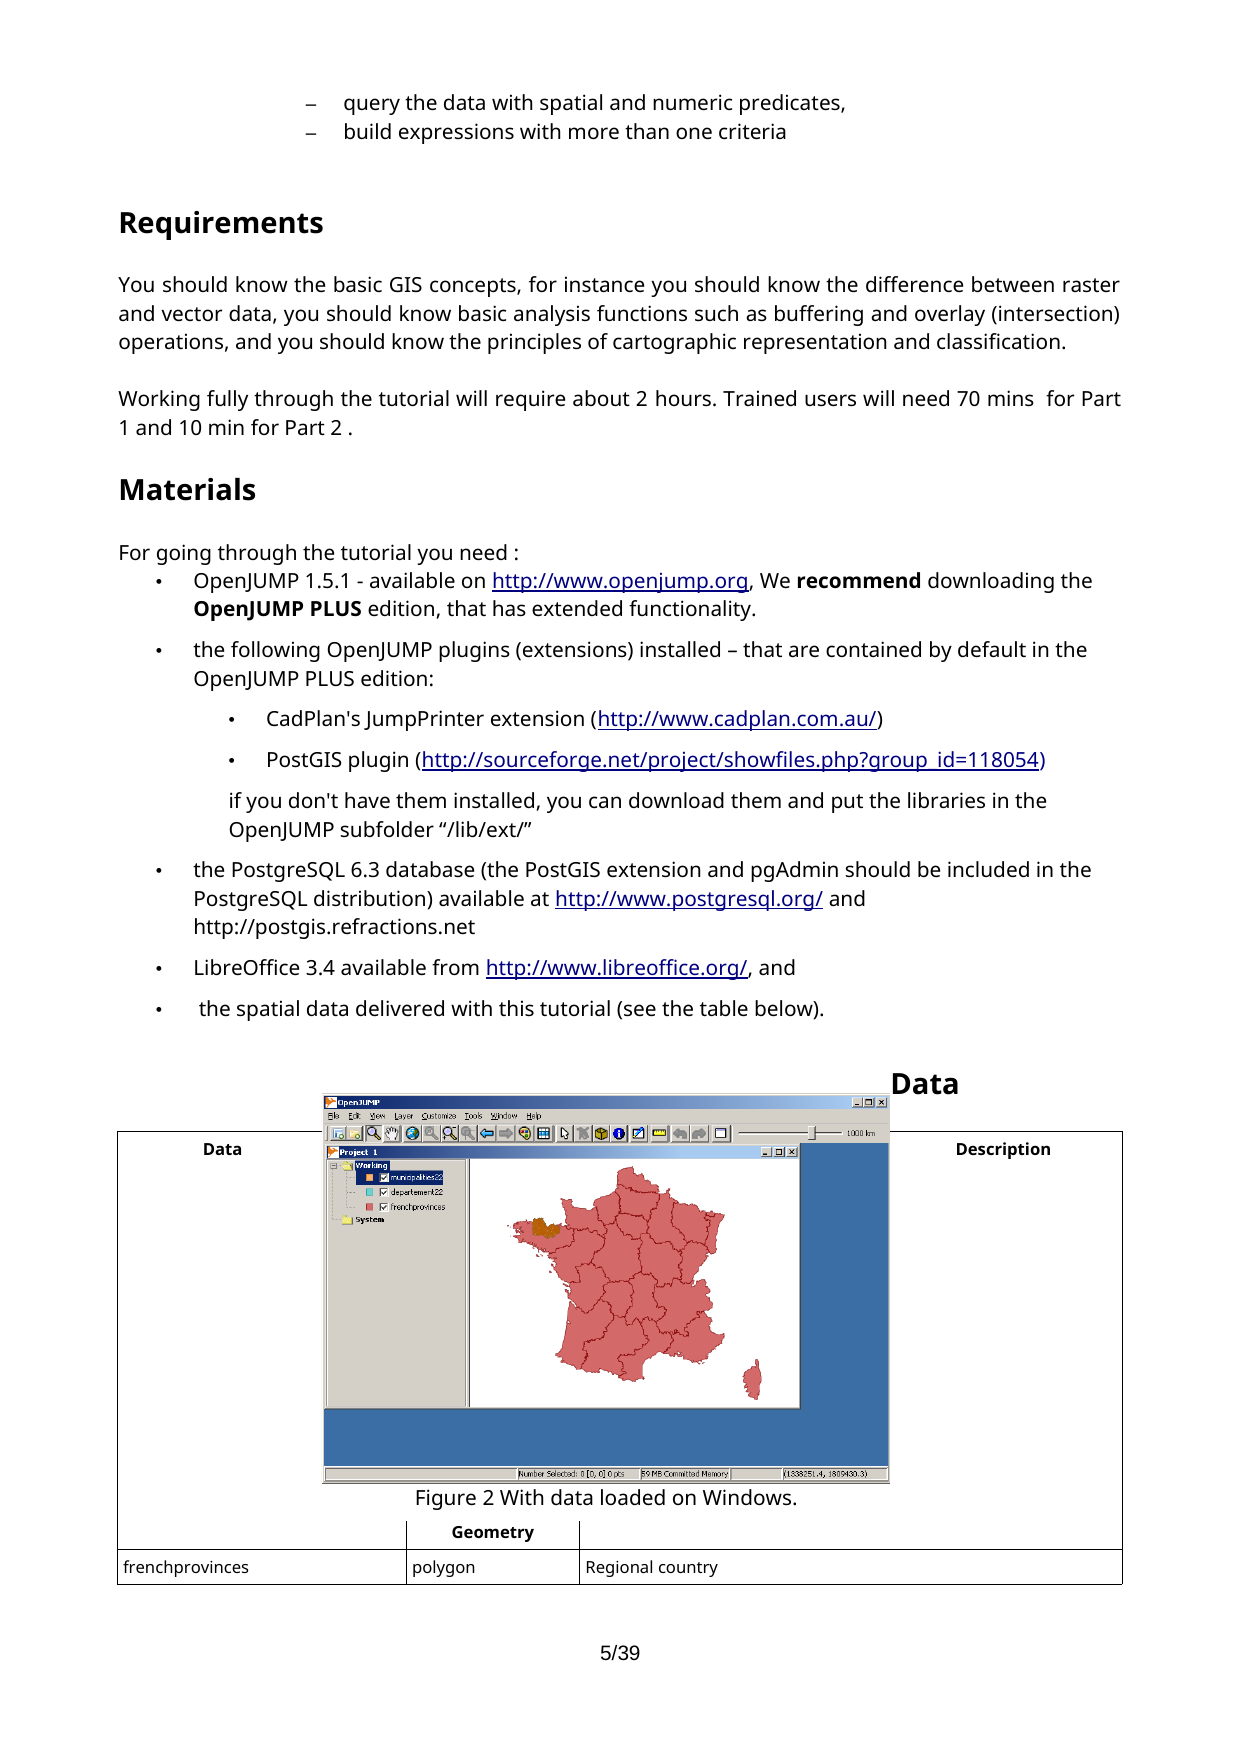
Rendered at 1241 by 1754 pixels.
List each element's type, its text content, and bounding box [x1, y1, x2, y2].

table_header Data [118, 1132, 321, 1483]
text Figure 3 With data loaded on Windows. [338, 1484, 873, 1512]
list the spatial data delivered with this tutorial (see the table below). [156, 994, 1122, 1022]
list query the data with spatial and numeric predicates, [306, 88, 1122, 117]
table_cell Regional country [580, 1550, 1122, 1584]
list PostGIS plugin (http://sourceforge.net/project/showfiles.php?group_id=118054) [228, 745, 1122, 774]
table_header [118, 1484, 406, 1549]
picture [321, 1093, 890, 1484]
text You should know the basic GIS concepts, for instance you should know the difference between raster and vector data, you should know basic analysis functions such as buffering and overlay (intersection) operations, and you should know the principles of cartographic representation and classification. [118, 270, 1122, 356]
table_header Description [580, 1484, 1122, 1549]
list the PostgreSQL 6.3 database (the PostGIS extension and pgAdmin should be included in the PostgreSQL distribution) available at http://www.postgresql.org/ and http://postgis.refractions.net [156, 856, 1122, 941]
list OpenJUMP 1.5.1 - available on http://www.openjump.org, We recommend downloading the OpenJUMP PLUS edition, that has extended functionality. [156, 566, 1122, 623]
text Data [118, 1063, 1122, 1103]
text Materials [118, 469, 1122, 509]
list if you don't have them installed, you can download them and put the libraries in the OpenJUMP subfolder “/lib/ext/” [228, 786, 1122, 843]
table_header Description [890, 1132, 1122, 1483]
list the following OpenJUMP plugins (extensions) installed – that are contained by default in the OpenJUMP PLUS edition: [156, 635, 1122, 692]
text Working fully through the tutorial will require about 2 hours. Trained users will need 70 mins for Part 1 and 10 min for Part 2 . [118, 384, 1122, 441]
text For going through the tutorial you need : [118, 538, 1122, 566]
list CadPlan's JumpPrinter extension (http://www.cadplan.com.au/) [228, 704, 1122, 733]
table_cell frenchprovinces [118, 1550, 406, 1584]
text Requirements [118, 202, 1122, 242]
list build expressions with more than one criteria [306, 117, 1122, 145]
table_cell polygon [407, 1550, 579, 1584]
table_header Geometry [407, 1521, 579, 1549]
list LibreOffice 3.4 available from http://www.libreoffice.org/, and [156, 953, 1122, 982]
